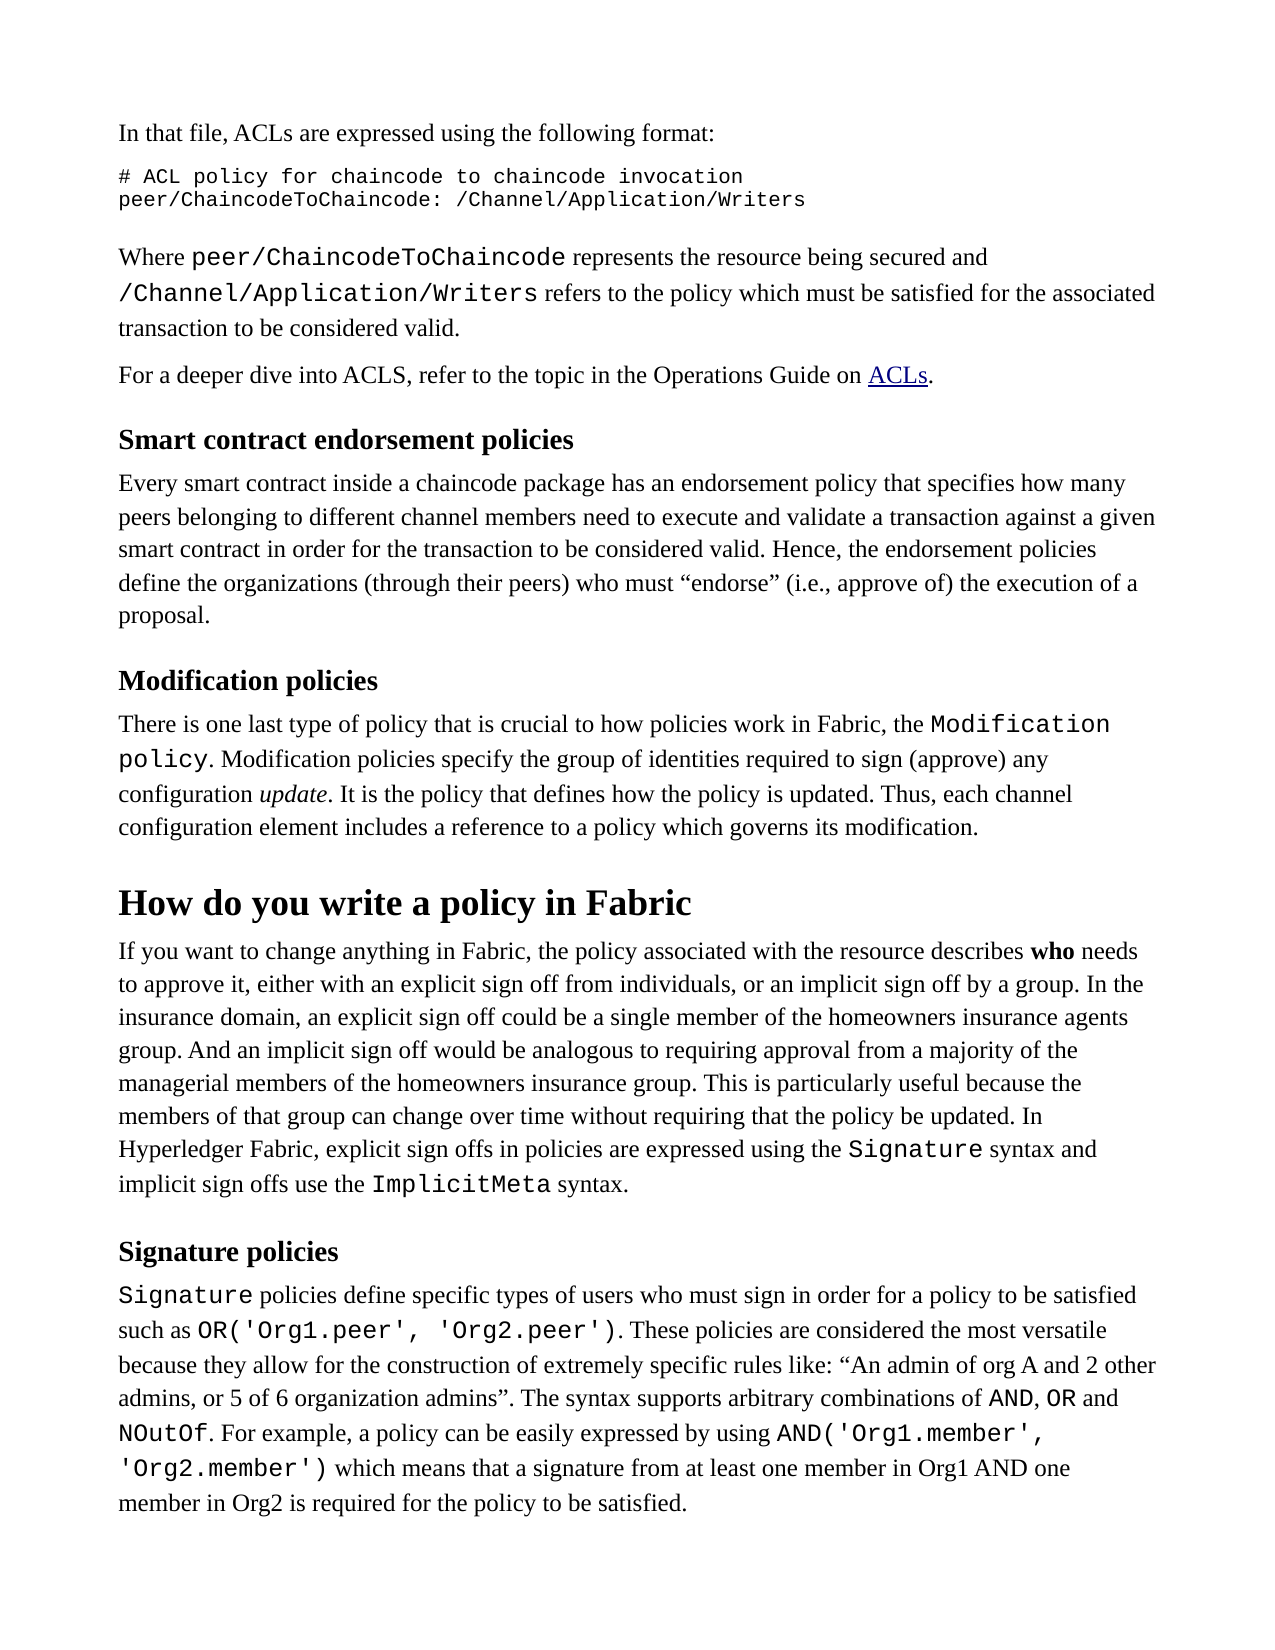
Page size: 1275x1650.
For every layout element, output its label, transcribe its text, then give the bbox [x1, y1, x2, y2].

text Signature policies define specific types of users who must sign in order for a policy to be satisfied such as OR('Org1.peer', 'Org2.peer'). These policies are considered the most versatile because they allow for the construction of extremely specific rules like: “An admin of org A and 2 other admins, or 5 of 6 organization admins”. The syntax supports arbitrary combinations of AND, OR and NOutOf. For example, a policy can be easily expressed by using AND('Org1.member', 'Org2.member') which means that a signature from at least one member in Org1 AND one member in Org2 is required for the policy to be satisfied. [118, 1280, 1157, 1517]
text For a deeper dive into ACLS, refer to the topic in the Operations Guide on ACLs. [118, 360, 1157, 389]
subtitle How do you write a policy in Fabric [118, 881, 1157, 924]
text If you want to change anything in Fabric, the policy associated with the resource describes who needs to approve it, either with an explicit sign off from individuals, or an implicit sign off by a group. In the insurance domain, an explicit sign off could be a single member of the homeowners insurance agents group. And an implicit sign off would be analogous to requiring approval from a majority of the managerial members of the homeowners insurance group. This is particularly useful because the members of that group can change over time without requiring that the policy be updated. In Hyperledger Fabric, explicit sign offs in policies are expressed using the Signature syntax and implicit sign offs use the ImplicitMeta syntax. [118, 936, 1157, 1200]
text In that file, ACLs are expressed using the following format: [118, 118, 1157, 147]
text # ACL policy for chaincode to chaincode invocation [118, 166, 1157, 189]
text peer/ChaincodeToChaincode: /Channel/Application/Writers [118, 189, 1157, 213]
subtitle Signature policies [118, 1234, 1157, 1267]
text There is one last type of policy that is crucial to how policies work in Fabric, the Modification policy. Modification policies specify the group of identities required to sign (approve) any configuration update. It is the policy that defines how the policy is updated. Thus, each channel configuration element includes a reference to a policy which governs its modification. [118, 709, 1157, 841]
text Every smart contract inside a chaincode package has an endorsement policy that specifies how many peers belonging to different channel members need to execute and validate a transaction against a given smart contract in order for the transaction to be considered valid. Hence, the endorsement policies define the organizations (through their peers) who must “endorse” (i.e., approve of) the execution of a proposal. [118, 468, 1157, 629]
subtitle Smart contract endorsement policies [118, 422, 1157, 456]
subtitle Modification policies [118, 663, 1157, 696]
text Where peer/ChaincodeToChaincode represents the resource being secured and /Channel/Application/Writers refers to the policy which must be satisfied for the associated transaction to be considered valid. [118, 242, 1157, 341]
